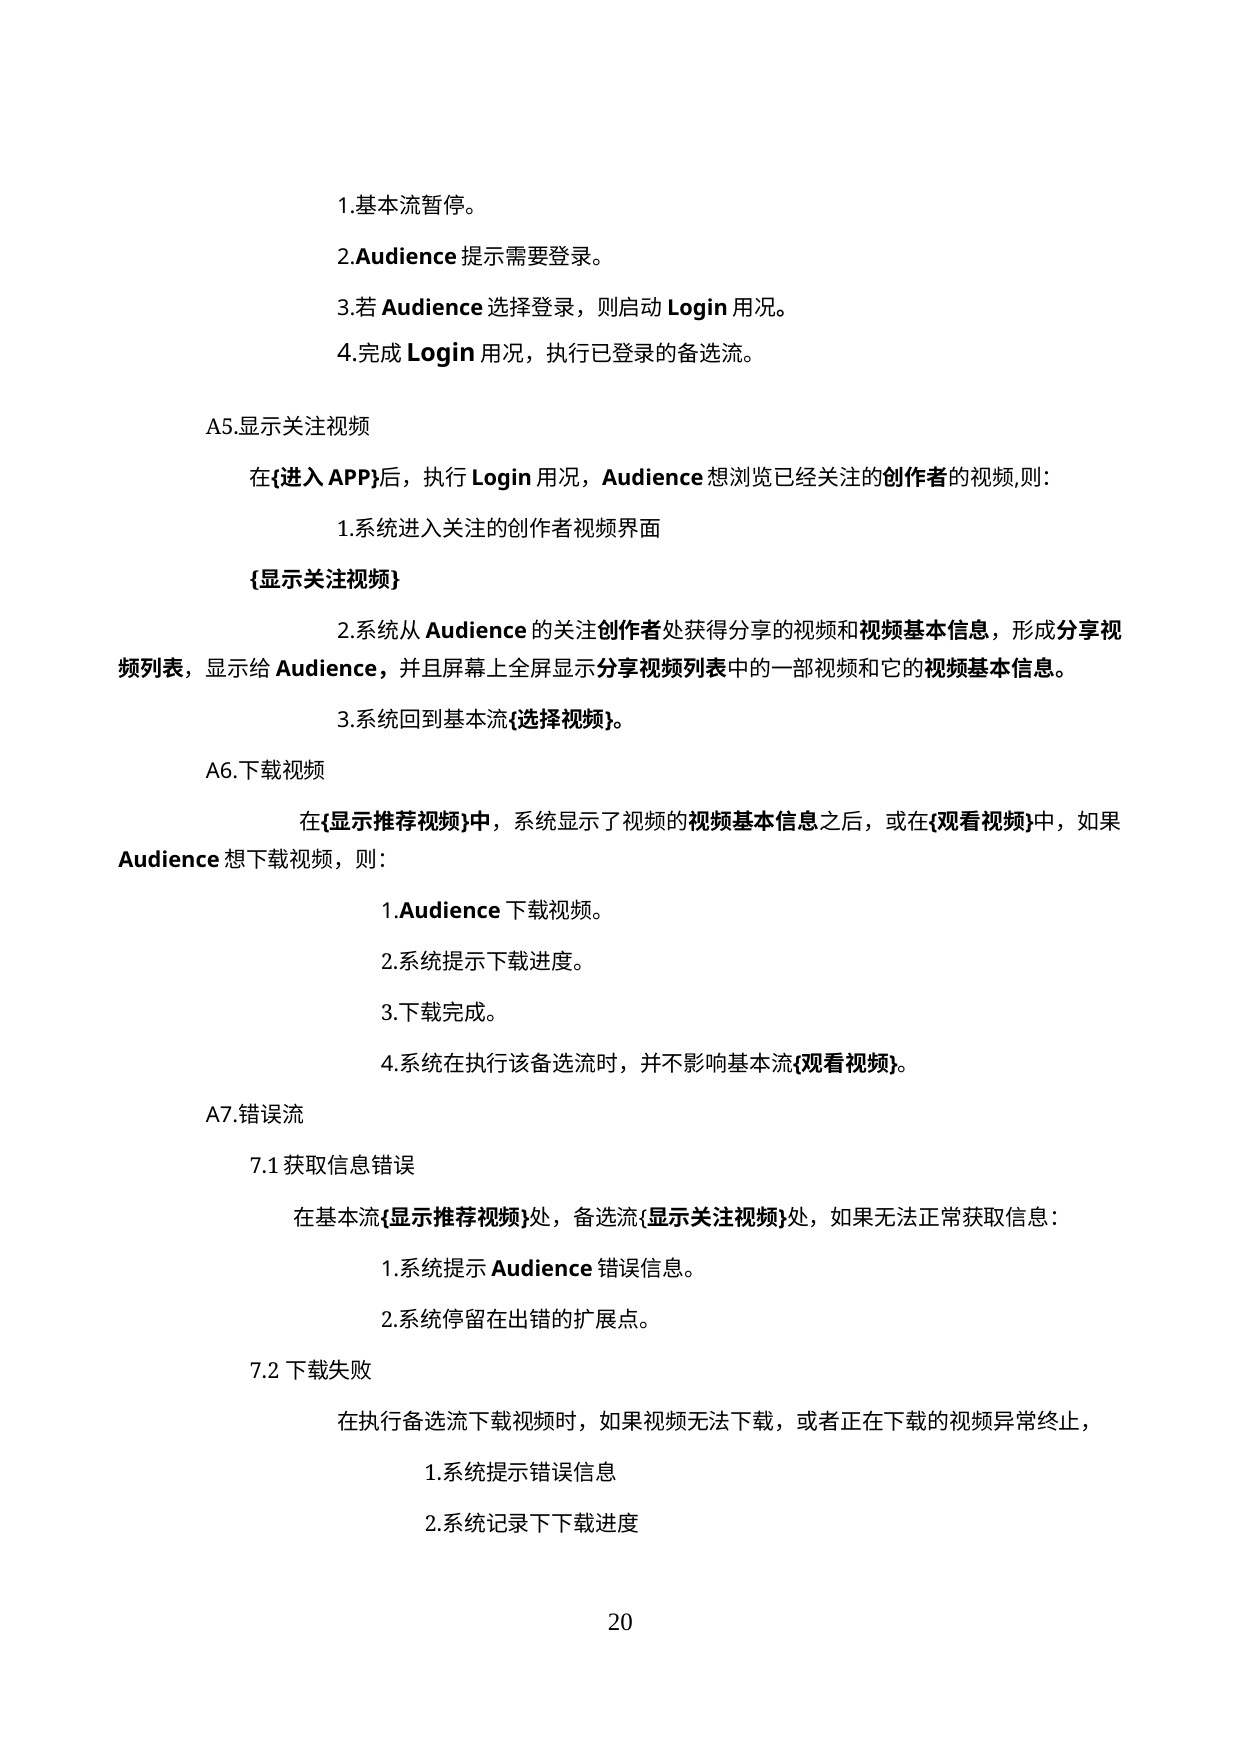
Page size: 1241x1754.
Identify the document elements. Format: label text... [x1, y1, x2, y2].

text {显示关注视频} [118, 562, 1122, 594]
text 1.系统提示错误信息 [118, 1455, 1122, 1486]
text A5.显示关注视频 [118, 409, 1122, 441]
text 在执行备选流下载视频时，如果视频无法下载，或者正在下载的视频异常终止， [118, 1404, 1122, 1435]
text 1.系统提示Audience错误信息。 [118, 1251, 1122, 1282]
text 1.系统进入关注的创作者视频界面 [118, 511, 1122, 543]
text 2.系统从Audience的关注创作者处获得分享的视频和视频基本信息，形成分享视频列表，显示给Audience，并且屏幕上全屏显示分享视频列表中的一部视频和它的视频基本信息。 [118, 613, 1122, 683]
text 7.1获取信息错误 [118, 1148, 1122, 1180]
text 4.完成Login用况，执行已登录的备选流。 [118, 334, 1122, 368]
text 2.Audience提示需要登录。 [118, 239, 1122, 270]
text 在基本流{显示推荐视频}处，备选流{显示关注视频}处，如果无法正常获取信息： [118, 1199, 1122, 1231]
text 2.系统提示下载进度。 [118, 944, 1122, 976]
text 在{显示推荐视频}中，系统显示了视频的视频基本信息之后，或在{观看视频}中，如果 Audience想下载视频，则： [118, 804, 1122, 874]
text 1.Audience下载视频。 [118, 893, 1122, 925]
text 3.下载完成。 [118, 995, 1122, 1027]
text 3.若Audience选择登录，则启动Login用况。 [118, 290, 1122, 321]
text A6.下载视频 [118, 753, 1122, 785]
text 2.系统停留在出错的扩展点。 [118, 1302, 1122, 1333]
text 3.系统回到基本流{选择视频}。 [118, 702, 1122, 734]
text 在{进入APP}后，执行Login用况，Audience想浏览已经关注的创作者的视频,则： [118, 460, 1122, 492]
text 2.系统记录下下载进度 [118, 1506, 1122, 1537]
text 1.基本流暂停。 [118, 188, 1122, 219]
text 7.2 下载失败 [118, 1353, 1122, 1384]
text 4.系统在执行该备选流时，并不影响基本流{观看视频}。 [118, 1046, 1122, 1078]
text A7.错误流 [118, 1097, 1122, 1129]
